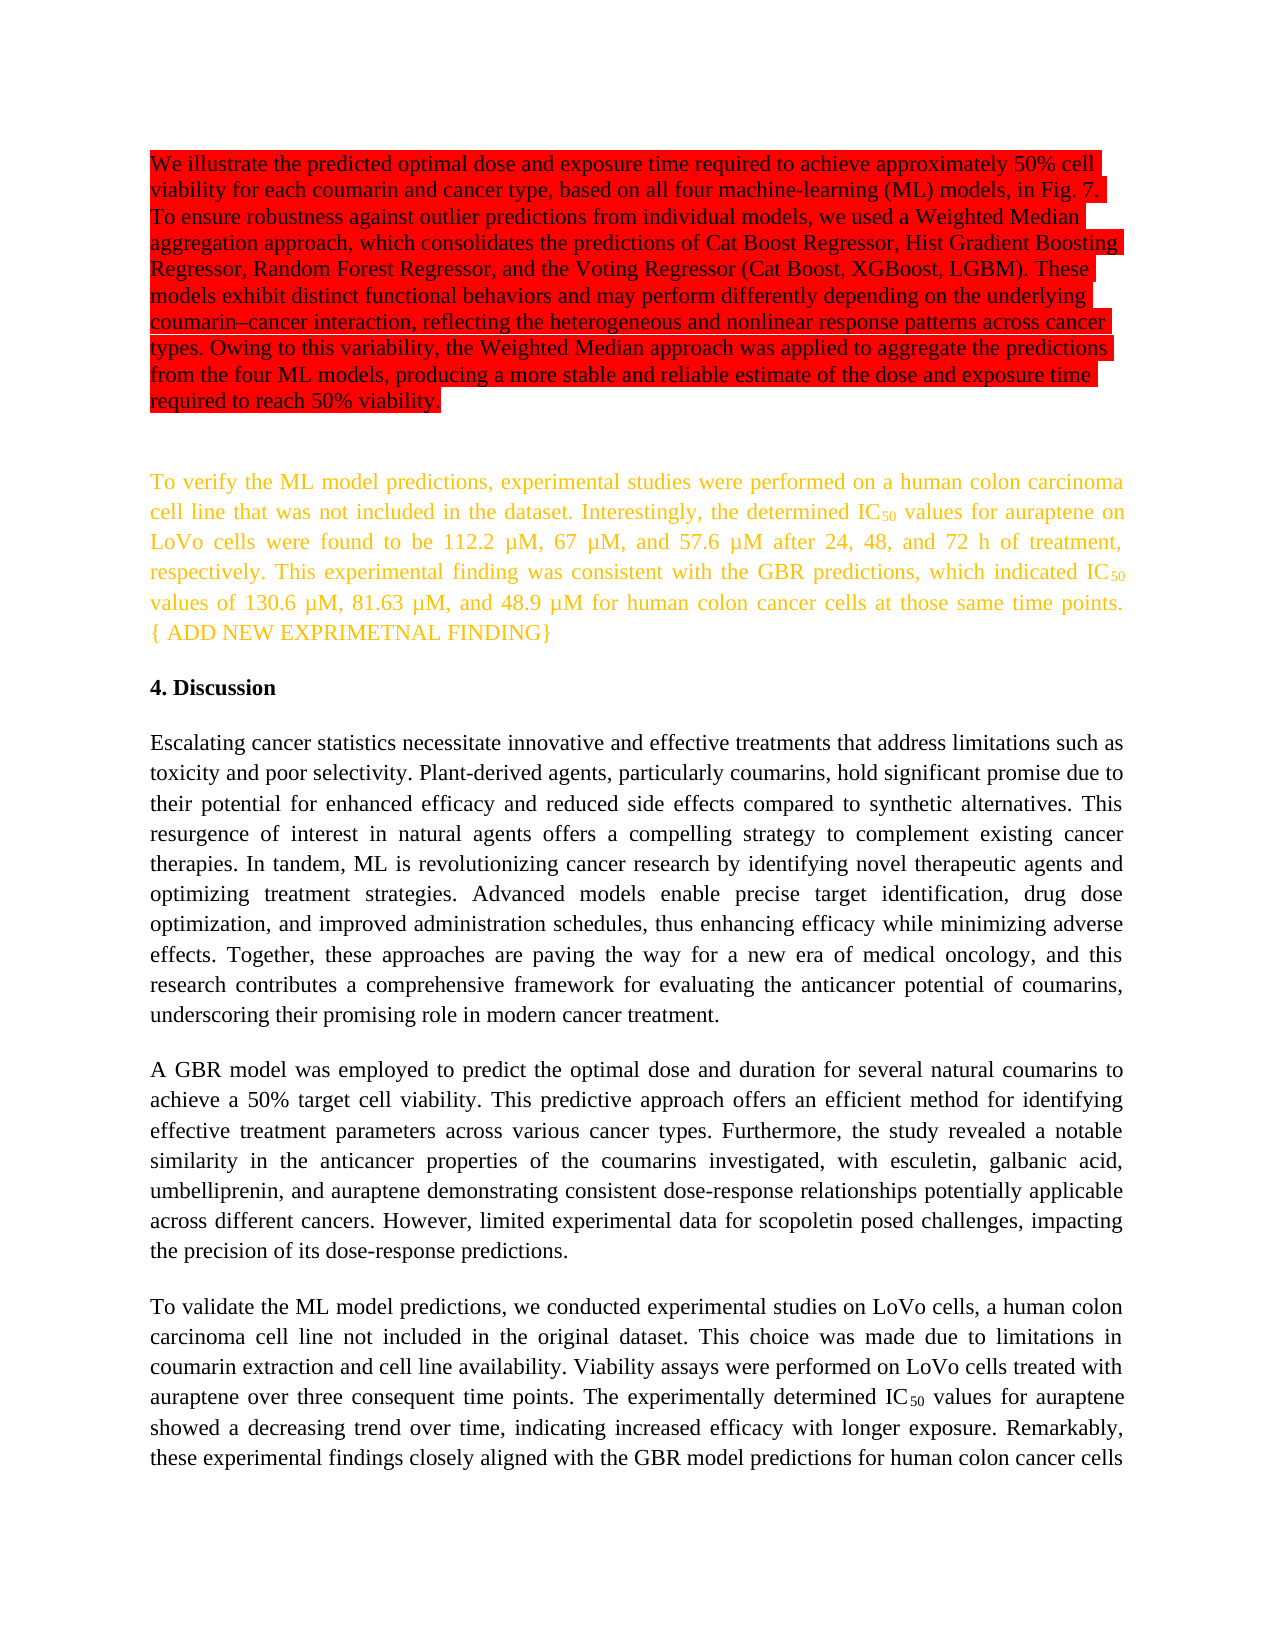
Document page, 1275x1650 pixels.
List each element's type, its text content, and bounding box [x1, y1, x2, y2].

text 4. Discussion [150, 674, 1125, 700]
text A GBR model was employed to predict the optimal dose and duration for several natural coumarins to achieve a 50% target cell viability. This predictive approach offers an efficient method for identifying effective treatment parameters across various cancer types. Furthermore, the study revealed a notable similarity in the anticancer properties of the coumarins investigated, with esculetin, galbanic acid, umbelliprenin, and auraptene demonstrating consistent dose-response relationships potentially applicable across different cancers. However, limited experimental data for scopoletin posed challenges, impacting the precision of its dose-response predictions. [150, 1056, 1125, 1264]
text To validate the ML model predictions, we conducted experimental studies on LoVo cells, a human colon carcinoma cell line not included in the original dataset. This choice was made due to limitations in coumarin extraction and cell line availability. Viability assays were performed on LoVo cells treated with auraptene over three consequent time points. The experimentally determined IC50 values for auraptene showed a decreasing trend over time, indicating increased efficacy with longer exposure. Remarkably, these experimental findings closely aligned with the GBR model predictions for human colon cancer cells [150, 1293, 1125, 1470]
text We illustrate the predicted optimal dose and exposure time required to achieve approximately 50% cell viability for each coumarin and cancer type, based on all four machine-learning (ML) models, in Fig. 7. To ensure robustness against outlier predictions from individual models, we used a Weighted Median aggregation approach, which consolidates the predictions of Cat Boost Regressor, Hist Gradient Boosting Regressor, Random Forest Regressor, and the Voting Regressor (Cat Boost, XGBoost, LGBM). These models exhibit distinct functional behaviors and may perform differently depending on the underlying coumarin–cancer interaction, reflecting the heterogeneous and nonlinear response patterns across cancer types. Owing to this variability, the Weighted Median approach was applied to aggregate the predictions from the four ML models, producing a more stable and reliable estimate of the dose and exposure time required to reach 50% viability. [150, 150, 1125, 413]
text Escalating cancer statistics necessitate innovative and effective treatments that address limitations such as toxicity and poor selectivity. Plant-derived agents, particularly coumarins, hold significant promise due to their potential for enhanced efficacy and reduced side effects compared to synthetic alternatives. This resurgence of interest in natural agents offers a compelling strategy to complement existing cancer therapies. In tandem, ML is revolutionizing cancer research by identifying novel therapeutic agents and optimizing treatment strategies. Advanced models enable precise target identification, drug dose optimization, and improved administration schedules, thus enhancing efficacy while minimizing adverse effects. Together, these approaches are paving the way for a new era of medical oncology, and this research contributes a comprehensive framework for evaluating the anticancer potential of coumarins, underscoring their promising role in modern cancer treatment. [150, 729, 1125, 1027]
text To verify the ML model predictions, experimental studies were performed on a human colon carcinoma cell line that was not included in the dataset. Interestingly, the determined IC50 values for auraptene on LoVo cells were found to be 112.2 µM, 67 µM, and 57.6 µM after 24, 48, and 72 h of treatment, respectively. This experimental finding was consistent with the GBR predictions, which indicated IC50 values of 130.6 µM, 81.63 µM, and 48.9 µM for human colon cancer cells at those same time points. { ADD NEW EXPRIMETNAL FINDING} [150, 468, 1125, 645]
